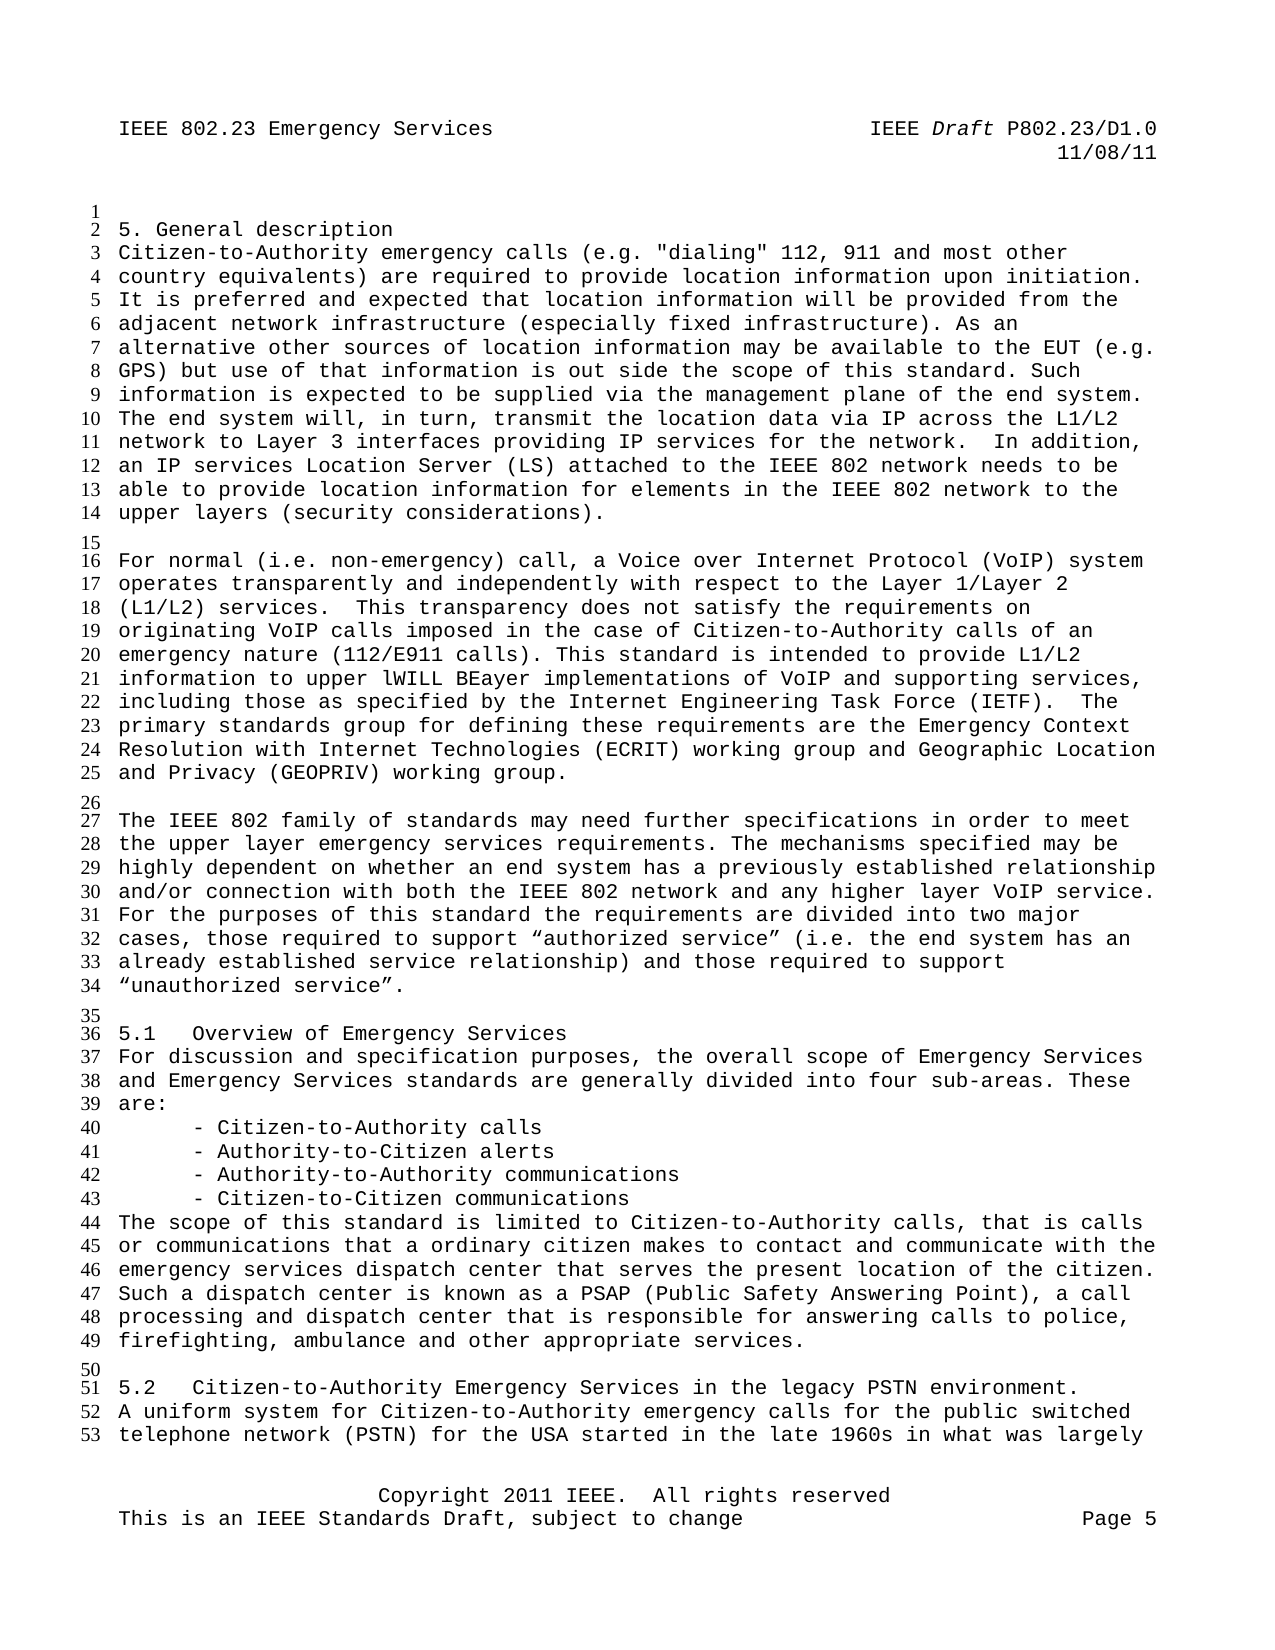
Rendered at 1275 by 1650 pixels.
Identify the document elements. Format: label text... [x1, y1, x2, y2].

text 5.1 Overview of Emergency Services [118, 1022, 1157, 1046]
text A uniform system for Citizen-to-Authority emergency calls for the public switched telephone network (PSTN) for the USA started in the late 1960s in what was largely [118, 1401, 1157, 1448]
text 5. General description [118, 218, 1157, 242]
text 5.2 Citizen-to-Authority Emergency Services in the legacy PSTN environment. [118, 1377, 1157, 1401]
text - Citizen-to-Authority calls [118, 1117, 1157, 1141]
text - Citizen-to-Citizen communications [118, 1188, 1157, 1212]
text For discussion and specification purposes, the overall scope of Emergency Services and Emergency Services standards are generally divided into four sub-areas. These are: [118, 1046, 1157, 1117]
text The scope of this standard is limited to Citizen-to-Authority calls, that is calls or communications that a ordinary citizen makes to contact and communicate with the emergency services dispatch center that serves the present location of the citizen. Such a dispatch center is known as a PSAP (Public Safety Answering Point), a call processing and dispatch center that is responsible for answering calls to police, firefighting, ambulance and other appropriate services. [118, 1212, 1157, 1353]
text - Authority-to-Citizen alerts [118, 1141, 1157, 1164]
text For normal (i.e. non-emergency) call, a Voice over Internet Protocol (VoIP) system operates transparently and independently with respect to the Layer 1/Layer 2 (L1/L2) services. This transparency does not satisfy the requirements on originating VoIP calls imposed in the case of Citizen-to-Authority calls of an emergency nature (112/E911 calls). This standard is intended to provide L1/L2 information to upper lWILL BEayer implementations of VoIP and supporting services, including those as specified by the Internet Engineering Task Force (IETF). The primary standards group for defining these requirements are the Emergency Context Resolution with Internet Technologies (ECRIT) working group and Geographic Location and Privacy (GEOPRIV) working group. [118, 549, 1157, 786]
text - Authority-to-Authority communications [118, 1164, 1157, 1188]
text The IEEE 802 family of standards may need further specifications in order to meet the upper layer emergency services requirements. The mechanisms specified may be highly dependent on whether an end system has a previously established relationship and/or connection with both the IEEE 802 network and any higher layer VoIP service. For the purposes of this standard the requirements are divided into two major cases, those required to support “authorized service” (i.e. the end system has an already established service relationship) and those required to support “unauthorized service”. [118, 810, 1157, 999]
text Citizen-to-Authority emergency calls (e.g. "dialing" 112, 911 and most other country equivalents) are required to provide location information upon initiation. It is preferred and expected that location information will be provided from the adjacent network infrastructure (especially fixed infrastructure). As an alternative other sources of location information may be available to the EUT (e.g. GPS) but use of that information is out side the scope of this standard. Such information is expected to be supplied via the management plane of the end system. The end system will, in turn, transmit the location data via IP across the L1/L2 network to Layer 3 interfaces providing IP services for the network. In addition, an IP services Location Server (LS) attached to the IEEE 802 network needs to be able to provide location information for elements in the IEEE 802 network to the upper layers (security considerations). [118, 242, 1157, 526]
